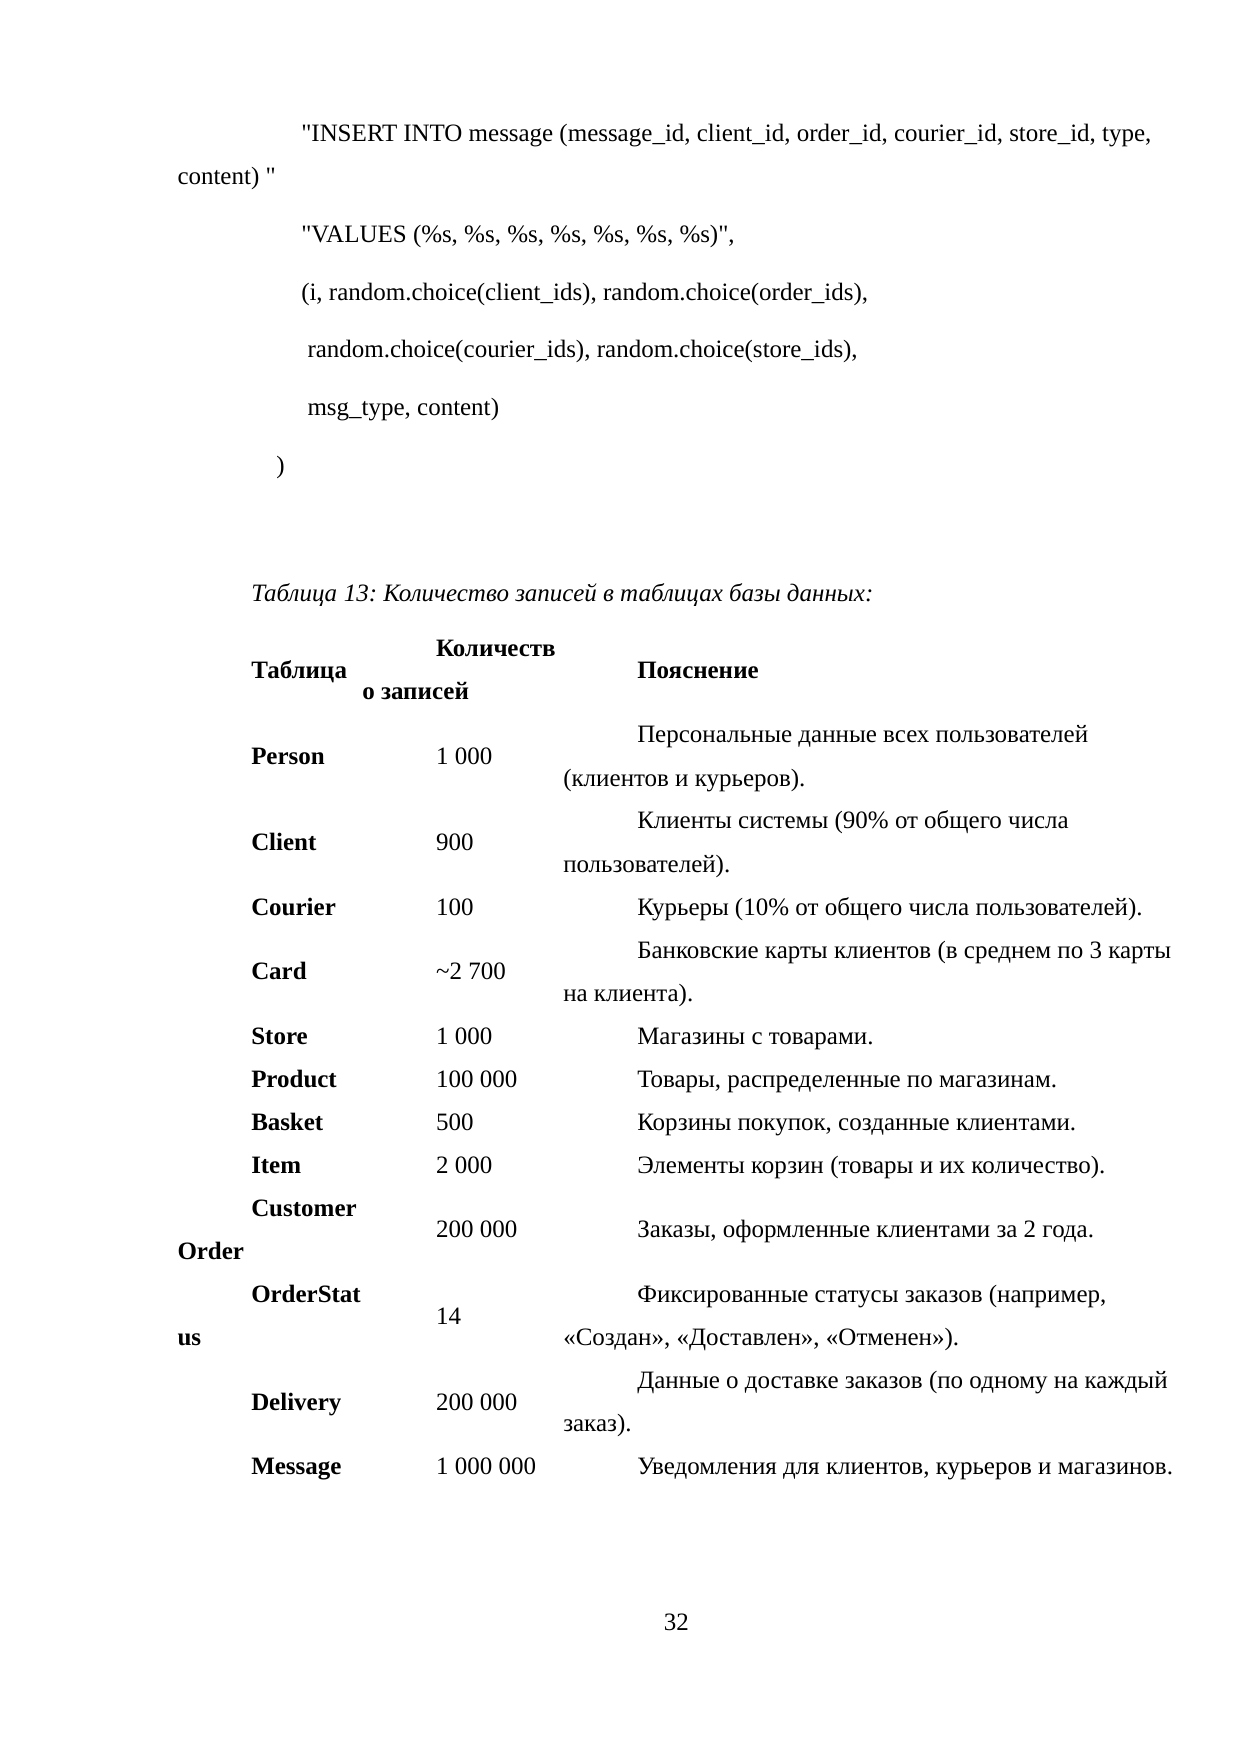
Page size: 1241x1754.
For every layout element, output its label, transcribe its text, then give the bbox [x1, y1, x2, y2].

table_cell 100 [362, 892, 563, 935]
table_cell Person [177, 720, 362, 806]
table_cell 500 [362, 1107, 563, 1150]
table_cell 1 000 000 [362, 1451, 563, 1494]
table_cell Уведомления для клиентов, курьеров и магазинов. [563, 1451, 1181, 1494]
table_cell Заказы, оформленные клиентами за 2 года. [563, 1193, 1181, 1279]
table_cell Courier [177, 892, 362, 935]
table_cell 1 000 [362, 1021, 563, 1064]
table_cell Персональные данные всех пользователей (клиентов и курьеров). [563, 720, 1181, 806]
table_cell Элементы корзин (товары и их количество). [563, 1150, 1181, 1193]
table_cell 1 000 [362, 720, 563, 806]
table_cell ~2 700 [362, 935, 563, 1021]
table_cell Store [177, 1021, 362, 1064]
table_cell Card [177, 935, 362, 1021]
table_cell OrderStatus [177, 1279, 362, 1365]
table_header Таблица [177, 633, 362, 719]
text msg_type, content) [177, 392, 1181, 421]
table_cell 14 [362, 1279, 563, 1365]
text ) [177, 450, 1181, 478]
text (i, random.choice(client_ids), random.choice(order_ids), [177, 277, 1181, 305]
text random.choice(courier_ids), random.choice(store_ids), [177, 334, 1181, 363]
table_cell Client [177, 806, 362, 892]
table_header Пояснение [563, 633, 1181, 719]
text "INSERT INTO message (message_id, client_id, order_id, courier_id, store_id, type, content) " [177, 118, 1181, 190]
table_cell Basket [177, 1107, 362, 1150]
table_cell Магазины с товарами. [563, 1021, 1181, 1064]
table_header Количество записей [362, 633, 563, 719]
text "VALUES (%s, %s, %s, %s, %s, %s, %s)", [177, 219, 1181, 248]
table_cell 200 000 [362, 1365, 563, 1451]
table_cell CustomerOrder [177, 1193, 362, 1279]
table_cell Delivery [177, 1365, 362, 1451]
table_cell Корзины покупок, созданные клиентами. [563, 1107, 1181, 1150]
table_cell 200 000 [362, 1193, 563, 1279]
text Таблица 13: Количество записей в таблицах базы данных: [177, 578, 1181, 606]
table_cell 100 000 [362, 1064, 563, 1107]
table_cell Product [177, 1064, 362, 1107]
table_cell Item [177, 1150, 362, 1193]
table_cell Фиксированные статусы заказов (например, «Создан», «Доставлен», «Отменен»). [563, 1279, 1181, 1365]
table_cell Курьеры (10% от общего числа пользователей). [563, 892, 1181, 935]
table_cell 900 [362, 806, 563, 892]
table_cell Message [177, 1451, 362, 1494]
table_cell Данные о доставке заказов (по одному на каждый заказ). [563, 1365, 1181, 1451]
table_cell Клиенты системы (90% от общего числа пользователей). [563, 806, 1181, 892]
table_cell Банковские карты клиентов (в среднем по 3 карты на клиента). [563, 935, 1181, 1021]
table_cell Товары, распределенные по магазинам. [563, 1064, 1181, 1107]
table_cell 2 000 [362, 1150, 563, 1193]
